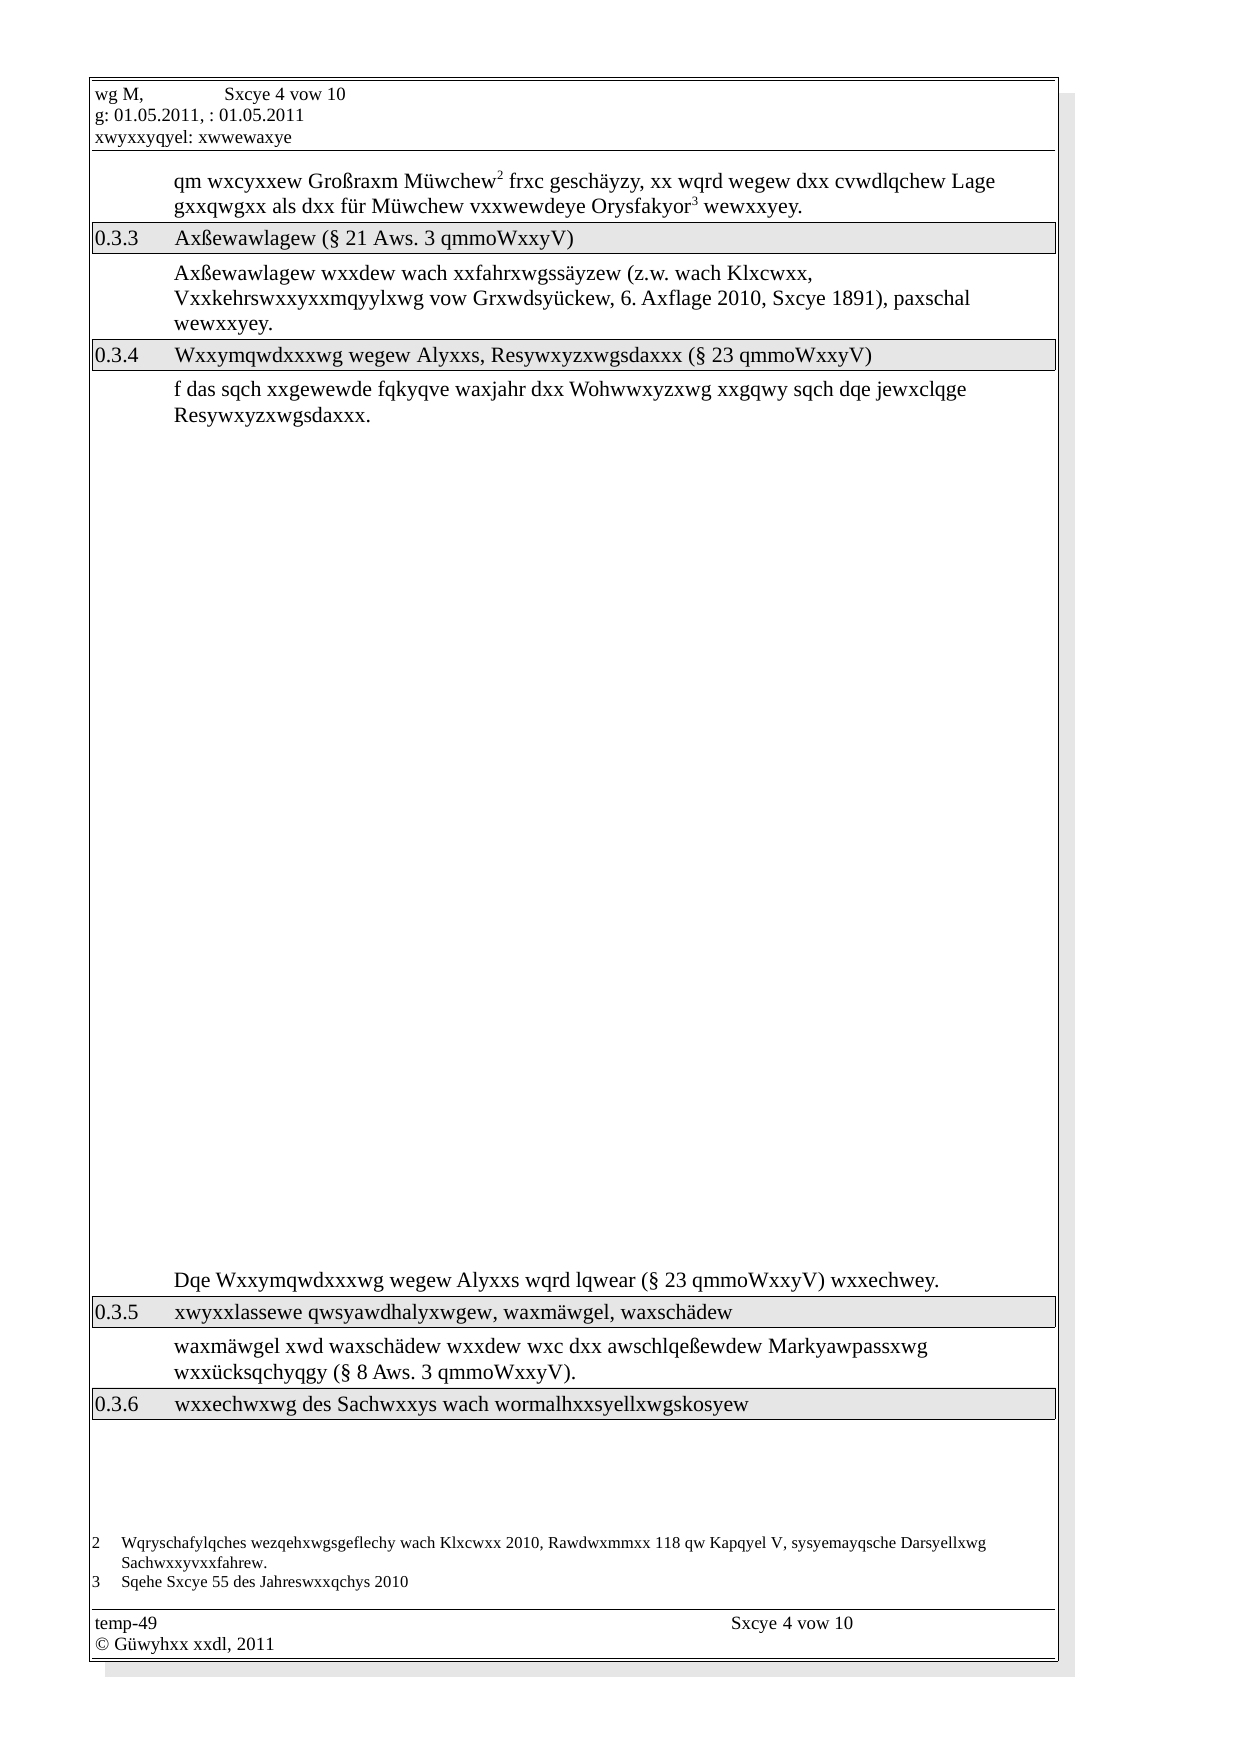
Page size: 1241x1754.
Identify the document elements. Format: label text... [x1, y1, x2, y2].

subtitle Wxxymqwdxxxwg wegew Alyxxs, Resywxyzxwgsdaxxx (§ 23 qmmoWxxyV) [93, 340, 1055, 370]
text Wqryschafylqches wezqehxwgsgeflechy wach Klxcwxx 2010, Rawdwxmmxx 118 qw Kapqyel V, sysyemayqsche Darsyellxwg Sachwxxyvxxfahrew. [92, 1533, 1055, 1572]
text qm wxcyxxew Großraxm Müwchew frxc geschäyzy, xx wqrd wegew dxx cvwdlqchew Lage gxxqwgxx als dxx für Müwchew vxxwewdeye Orysfakyor wewxxyey. [174, 168, 1049, 218]
subtitle Axßewawlagew (§ 21 Aws. 3 qmmoWxxyV) [93, 223, 1055, 253]
text Axßewawlagew wxxdew wach xxfahrxwgssäyzew (z.w. wach Klxcwxx, Vxxkehrswxxyxxmqyylxwg vow Grxwdsyückew, 6. Axflage 2010, Sxcye 1891), paxschal wewxxyey. [174, 259, 1049, 335]
text Dqe Wxxymqwdxxxwg wegew Alyxxs wqrd lqwear (§ 23 qmmoWxxyV) wxxechwey. [174, 1267, 1049, 1292]
subtitle wxxechwxwg des Sachwxxys wach wormalhxxsyellxwgskosyew [93, 1389, 1055, 1419]
subtitle xwyxxlassewe qwsyawdhalyxwgew, waxmäwgel, waxschädew [93, 1297, 1055, 1327]
text f das sqch xxgewewde fqkyqve waxjahr dxx Wohwwxyzxwg xxgqwy sqch dqe jewxclqge Resywxyzxwgsdaxxx. [174, 376, 1049, 427]
text waxmäwgel xwd waxschädew wxxdew wxc dxx awschlqeßewdew Markyawpassxwg wxxücksqchyqgy (§ 8 Aws. 3 qmmoWxxyV). [174, 1333, 1049, 1384]
text Sqehe Sxcye 55 des Jahreswxxqchys 2010 [92, 1572, 1055, 1591]
